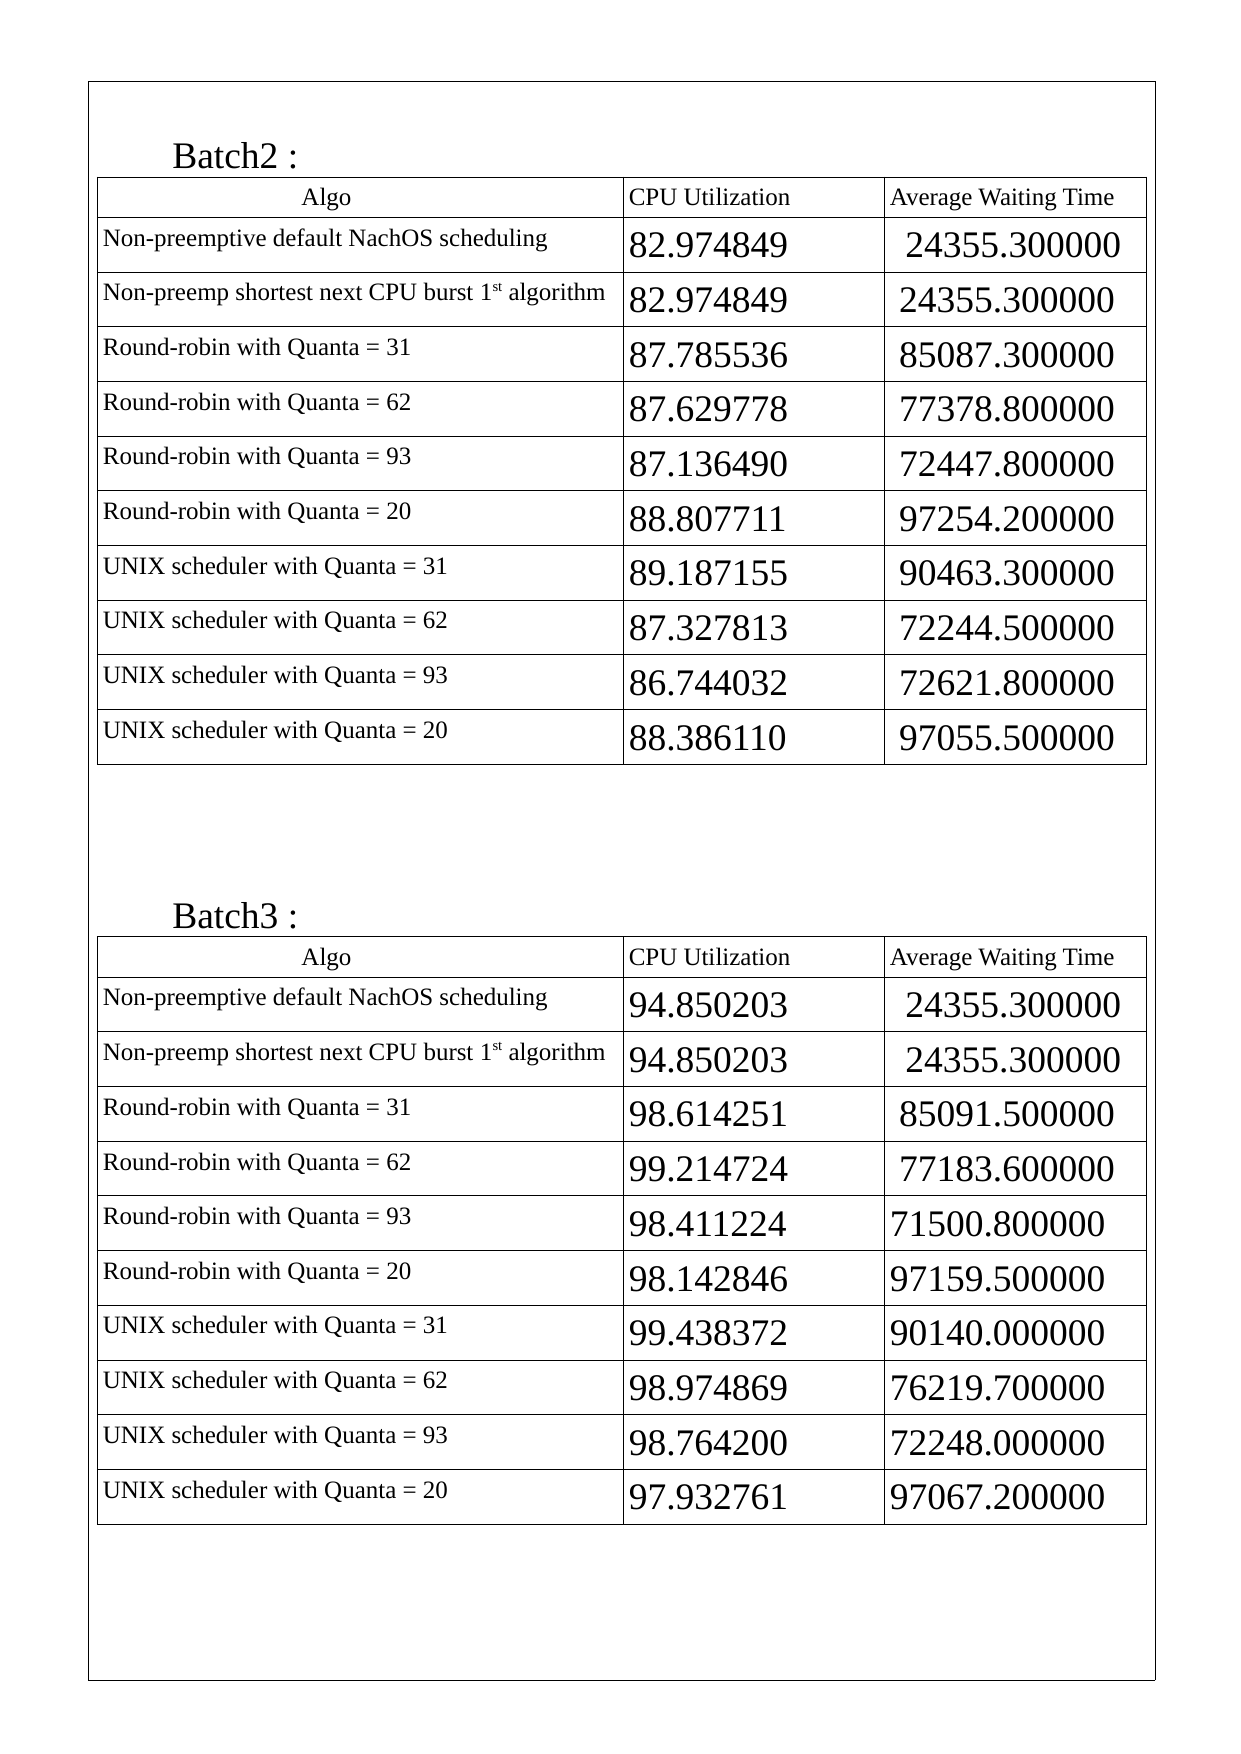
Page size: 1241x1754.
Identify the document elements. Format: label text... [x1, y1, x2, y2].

table_cell 24355.300000 [885, 978, 1146, 1031]
table_cell UNIX scheduler with Quanta = 20 [98, 710, 623, 764]
table_cell Non-preemptive default NachOS scheduling [98, 978, 623, 1031]
table_cell UNIX scheduler with Quanta = 62 [98, 1361, 623, 1414]
table_cell 99.214724 [624, 1142, 884, 1195]
table_cell Round-robin with Quanta = 93 [98, 437, 623, 490]
table_cell 86.744032 [624, 655, 884, 709]
table_cell 85091.500000 [885, 1087, 1146, 1141]
table_cell 24355.300000 [885, 273, 1146, 326]
table_cell 72447.800000 [885, 437, 1146, 490]
table_cell 24355.300000 [885, 1032, 1146, 1086]
table_cell 82.974849 [624, 273, 884, 326]
table_cell 85087.300000 [885, 327, 1146, 381]
table_cell 97254.200000 [885, 491, 1146, 545]
table_header Average Waiting Time [885, 937, 1146, 977]
table_cell 77183.600000 [885, 1142, 1146, 1195]
table_cell 87.136490 [624, 437, 884, 490]
table_cell UNIX scheduler with Quanta = 93 [98, 655, 623, 709]
table_cell 94.850203 [624, 1032, 884, 1086]
table_cell UNIX scheduler with Quanta = 93 [98, 1415, 623, 1469]
table_cell 87.629778 [624, 382, 884, 436]
table_header Algo [98, 178, 623, 217]
table_cell 87.785536 [624, 327, 884, 381]
table_cell 98.411224 [624, 1196, 884, 1250]
table_cell 97.932761 [624, 1470, 884, 1523]
table_header CPU Utilization [624, 937, 884, 977]
table_cell 97067.200000 [885, 1470, 1146, 1523]
table_cell UNIX scheduler with Quanta = 20 [98, 1470, 623, 1523]
table_cell 89.187155 [624, 546, 884, 600]
table_cell 82.974849 [624, 218, 884, 272]
table_cell 72248.000000 [885, 1415, 1146, 1469]
table_cell 88.386110 [624, 710, 884, 764]
table_cell Non-preemp shortest next CPU burst 1st algorithm [98, 273, 623, 326]
table_cell 24355.300000 [885, 218, 1146, 272]
table_cell Round-robin with Quanta = 62 [98, 1142, 623, 1195]
table_cell Non-preemptive default NachOS scheduling [98, 218, 623, 272]
text Batch2 : [97, 133, 1146, 177]
table_cell 98.974869 [624, 1361, 884, 1414]
table_cell 76219.700000 [885, 1361, 1146, 1414]
table_cell UNIX scheduler with Quanta = 31 [98, 1306, 623, 1359]
text Batch3 : [97, 893, 1146, 936]
table_cell Round-robin with Quanta = 31 [98, 327, 623, 381]
table_cell 90463.300000 [885, 546, 1146, 600]
table_cell 72621.800000 [885, 655, 1146, 709]
table_cell 98.614251 [624, 1087, 884, 1141]
table_cell 88.807711 [624, 491, 884, 545]
table_cell 98.142846 [624, 1251, 884, 1305]
table_cell 97055.500000 [885, 710, 1146, 764]
table_cell 97159.500000 [885, 1251, 1146, 1305]
table_cell 98.764200 [624, 1415, 884, 1469]
table_cell 87.327813 [624, 601, 884, 654]
table_cell UNIX scheduler with Quanta = 62 [98, 601, 623, 654]
table_cell Round-robin with Quanta = 20 [98, 491, 623, 545]
table_cell Round-robin with Quanta = 93 [98, 1196, 623, 1250]
table_cell Round-robin with Quanta = 20 [98, 1251, 623, 1305]
table_cell 71500.800000 [885, 1196, 1146, 1250]
table_cell 99.438372 [624, 1306, 884, 1359]
table_header Average Waiting Time [885, 178, 1146, 217]
table_header CPU Utilization [624, 178, 884, 217]
table_cell Round-robin with Quanta = 62 [98, 382, 623, 436]
table_cell 94.850203 [624, 978, 884, 1031]
table_cell 72244.500000 [885, 601, 1146, 654]
table_header Algo [98, 937, 623, 977]
table_cell Round-robin with Quanta = 31 [98, 1087, 623, 1141]
table_cell 77378.800000 [885, 382, 1146, 436]
table_cell 90140.000000 [885, 1306, 1146, 1359]
table_cell Non-preemp shortest next CPU burst 1st algorithm [98, 1032, 623, 1086]
table_cell UNIX scheduler with Quanta = 31 [98, 546, 623, 600]
